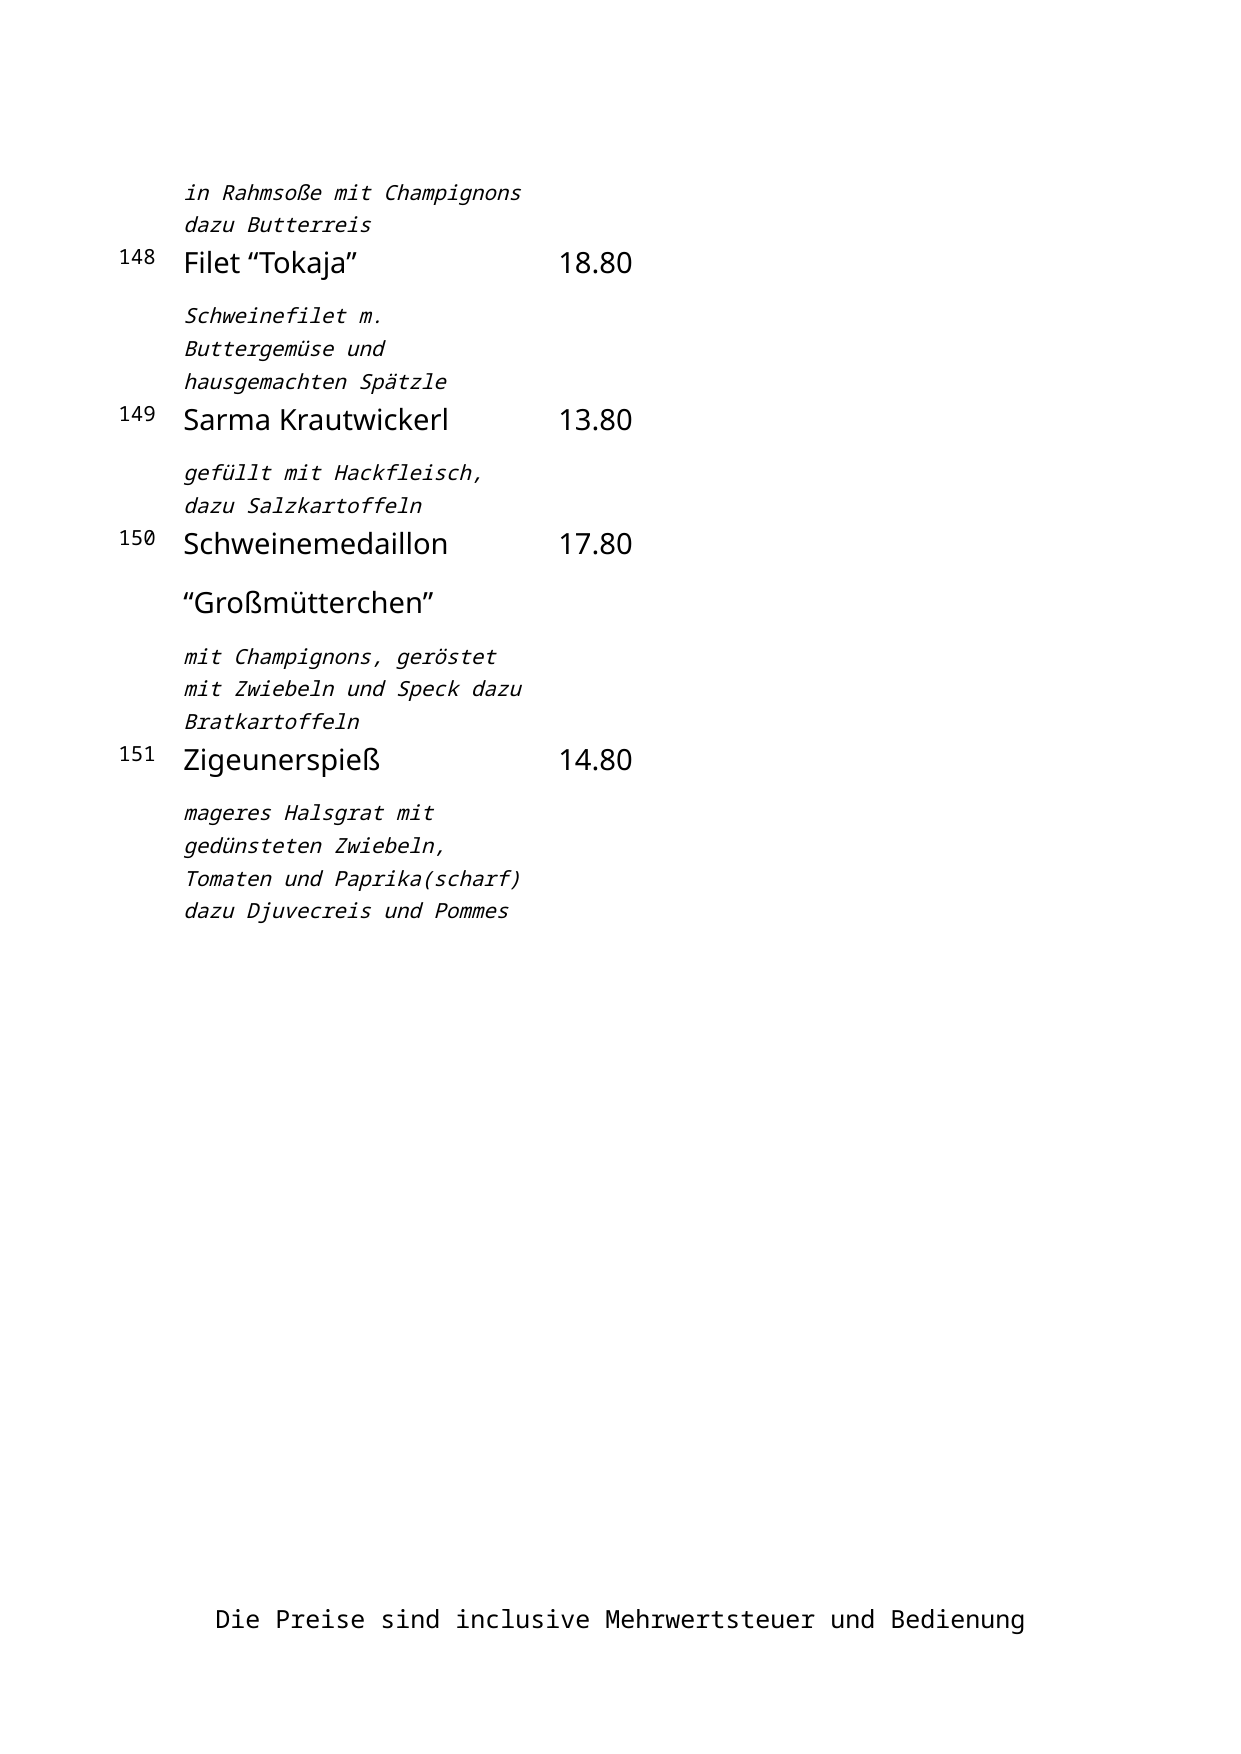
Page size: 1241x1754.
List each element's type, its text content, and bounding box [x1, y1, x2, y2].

table_cell 151 [118, 739, 183, 928]
table_cell Sarma Krautwickerl gefüllt mit Hackfleisch, dazu Salzkartoffeln [183, 399, 540, 523]
table_cell Zigeunerspieß mageres Halsgrat mit gedünsteten Zwiebeln, Tomaten und Paprika(scharf) dazu Djuvecreis und Pommes [183, 739, 540, 928]
table_cell Filet “Tokaja” Schweinefilet m. Buttergemüse und hausgemachten Spätzle [183, 242, 540, 399]
table_cell 150 [118, 523, 183, 739]
table_cell [540, 118, 632, 242]
table_cell 14.80 [540, 739, 632, 928]
table_cell 18.80 [540, 242, 632, 399]
table_cell 148 [118, 242, 183, 399]
table_cell in Rahmsoße mit Champignons dazu Butterreis [183, 118, 540, 242]
table_cell 149 [118, 399, 183, 523]
table_cell Schweinemedaillon “Großmütterchen” mit Champignons, geröstet mit Zwiebeln und Speck dazu Bratkartoffeln [183, 523, 540, 739]
table_cell 13.80 [540, 399, 632, 523]
table_cell 17.80 [540, 523, 632, 739]
table_cell [118, 118, 183, 242]
